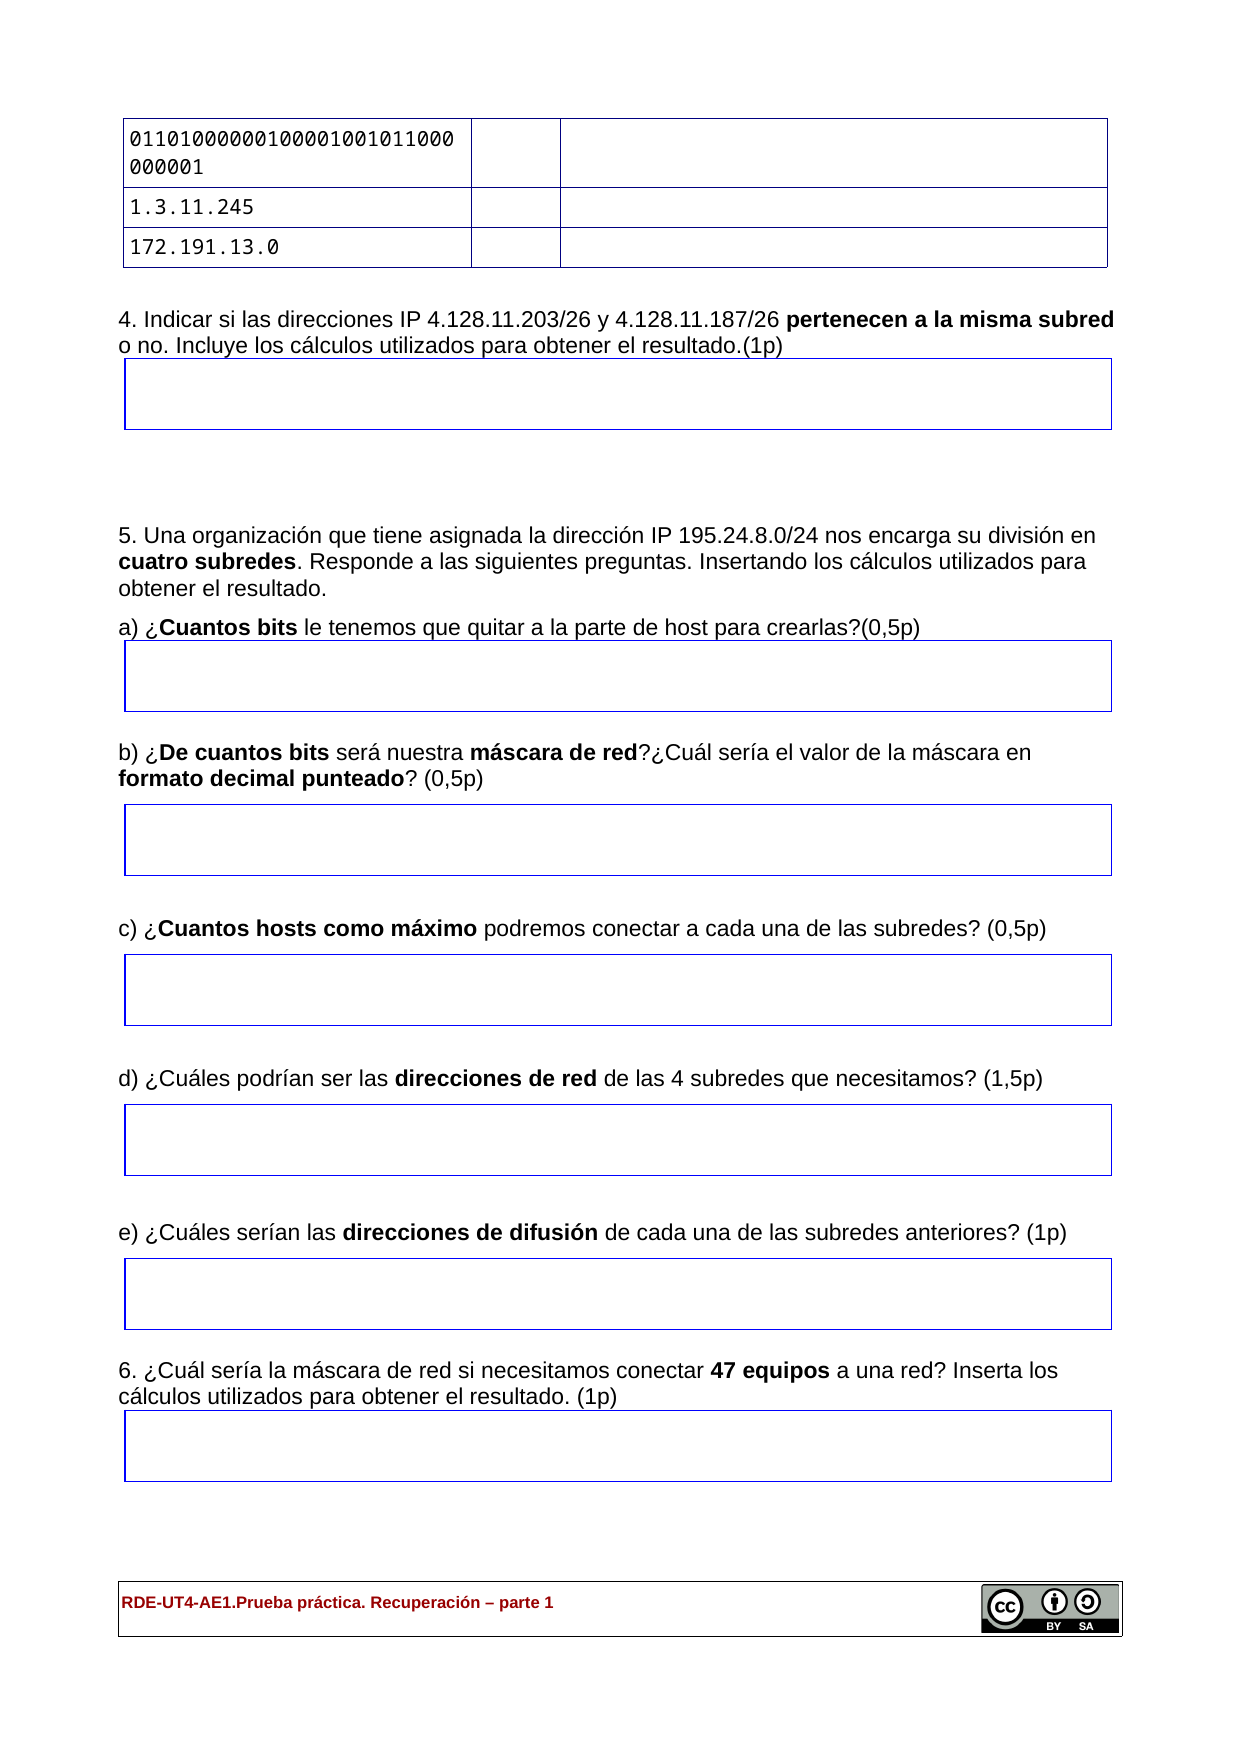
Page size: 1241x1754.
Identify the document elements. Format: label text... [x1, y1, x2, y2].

table_header [126, 1411, 1111, 1481]
table_header [126, 805, 1111, 875]
table_header [126, 1105, 1111, 1174]
text a) ¿Cuantos bits le tenemos que quitar a la parte de host para crearlas?(0,5p) [118, 613, 1122, 640]
table_cell 172.191.13.0 [124, 228, 471, 267]
table_header [126, 955, 1111, 1025]
table_cell 01101000000100001001011000000001 [124, 119, 471, 187]
text 5. Una organización que tiene asignada la dirección IP 195.24.8.0/24 nos encarga su división en cuatro subredes. Responde a las siguientes preguntas. Insertando los cálculos utilizados para obtener el resultado. [118, 522, 1122, 601]
text 4. Indicar si las direcciones IP 4.128.11.203/26 y 4.128.11.187/26 pertenecen a la misma subred o no. Incluye los cálculos utilizados para obtener el resultado.(1p) [118, 306, 1122, 358]
table_header [126, 1259, 1111, 1329]
table_cell [561, 228, 1107, 267]
table_cell [561, 188, 1107, 227]
table_cell [561, 119, 1107, 187]
table_header [126, 641, 1111, 711]
table_header [126, 359, 1111, 429]
text b) ¿De cuantos bits será nuestra máscara de red?¿Cuál sería el valor de la máscara en formato decimal punteado? (0,5p) [118, 738, 1122, 791]
text e) ¿Cuáles serían las direcciones de difusión de cada una de las subredes anteriores? (1p) [118, 1219, 1122, 1246]
table_cell [472, 119, 560, 187]
picture [981, 1584, 1119, 1633]
table_cell [472, 188, 560, 227]
text d) ¿Cuáles podrían ser las direcciones de red de las 4 subredes que necesitamos? (1,5p) [118, 1064, 1122, 1091]
text 6. ¿Cuál sería la máscara de red si necesitamos conectar 47 equipos a una red? Inserta los cálculos utilizados para obtener el resultado. (1p) [118, 1357, 1122, 1409]
table_cell 1.3.11.245 [124, 188, 471, 227]
text c) ¿Cuantos hosts como máximo podremos conectar a cada una de las subredes? (0,5p) [118, 915, 1122, 941]
table_cell [472, 228, 560, 267]
